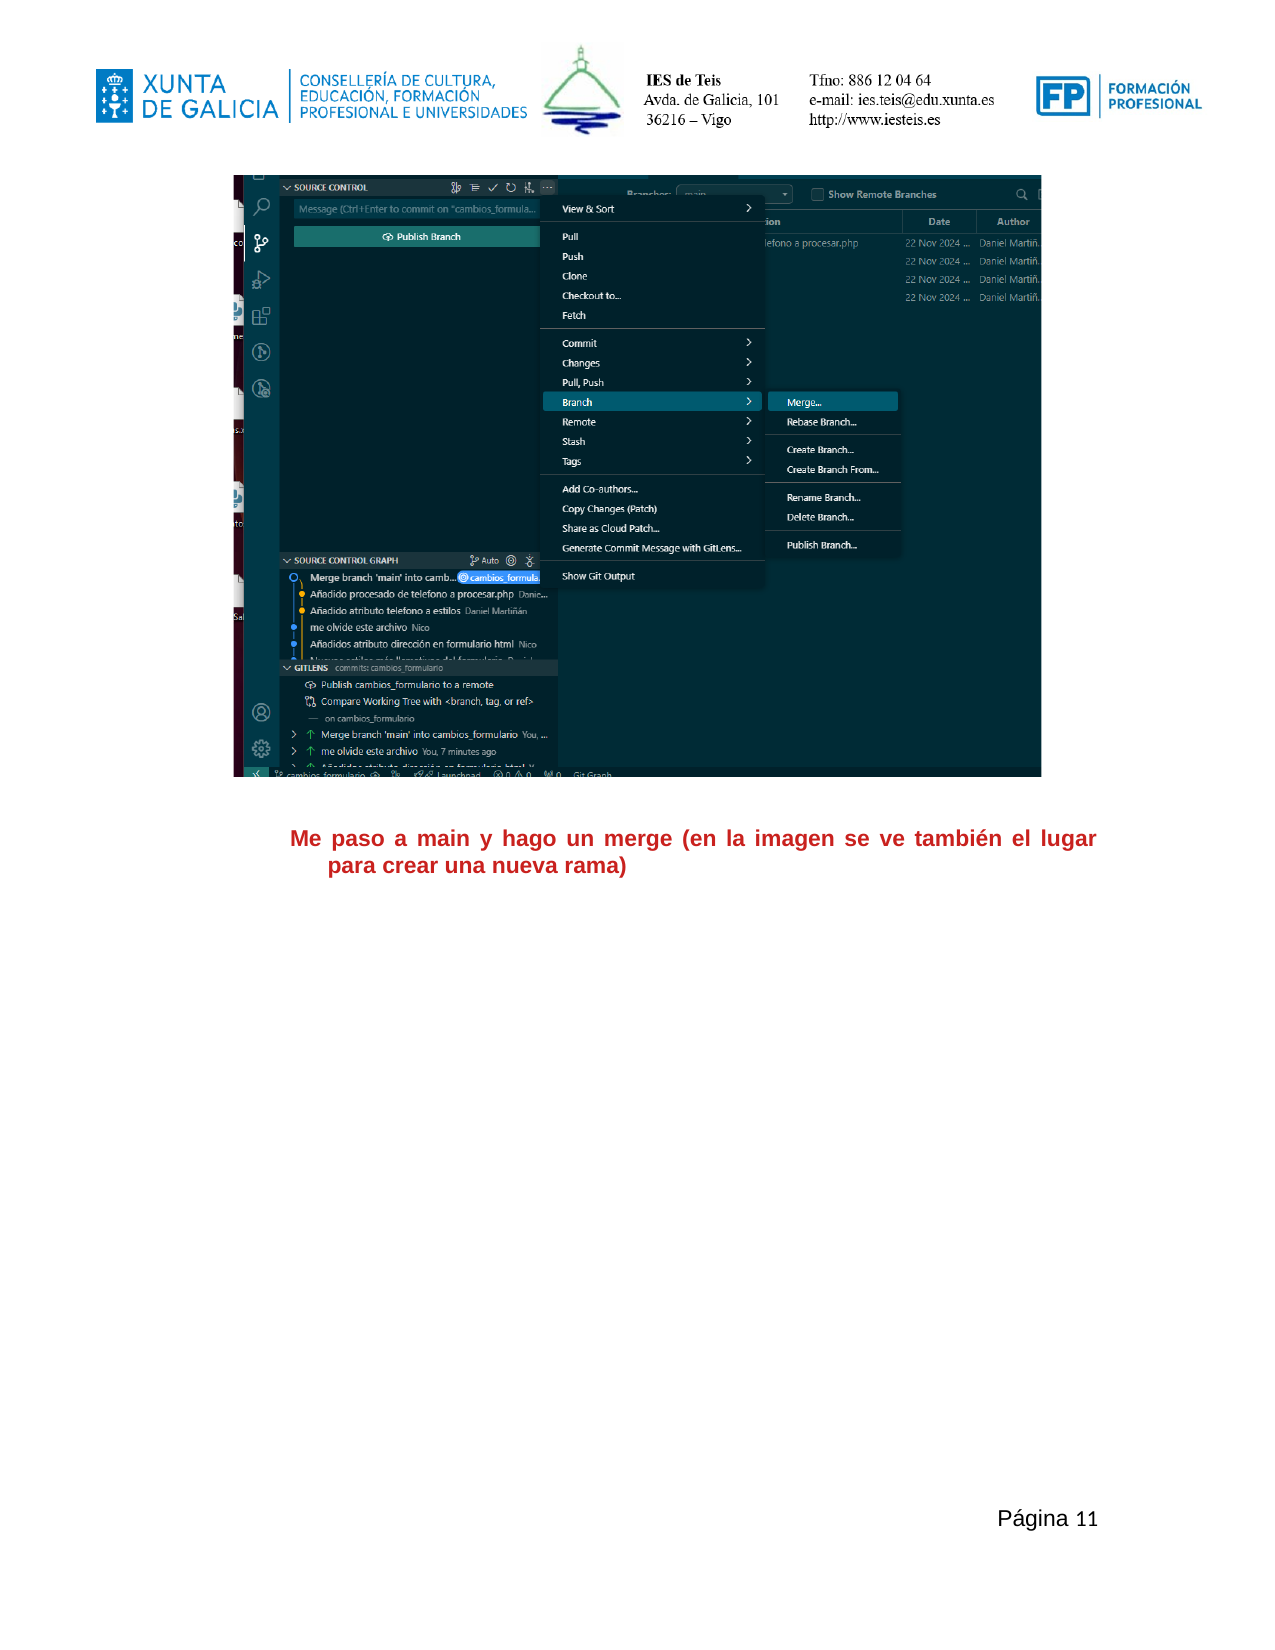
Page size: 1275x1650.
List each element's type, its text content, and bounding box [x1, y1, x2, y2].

picture [259, 388, 270, 397]
picture [255, 740, 263, 747]
picture [233, 175, 1042, 777]
text Me paso a main y hago un merge (en la imagen se ve también el lugar para crear una nueva rama) [290, 825, 1098, 878]
picture [896, 191, 903, 197]
picture [812, 189, 823, 200]
picture [86, 35, 1215, 144]
